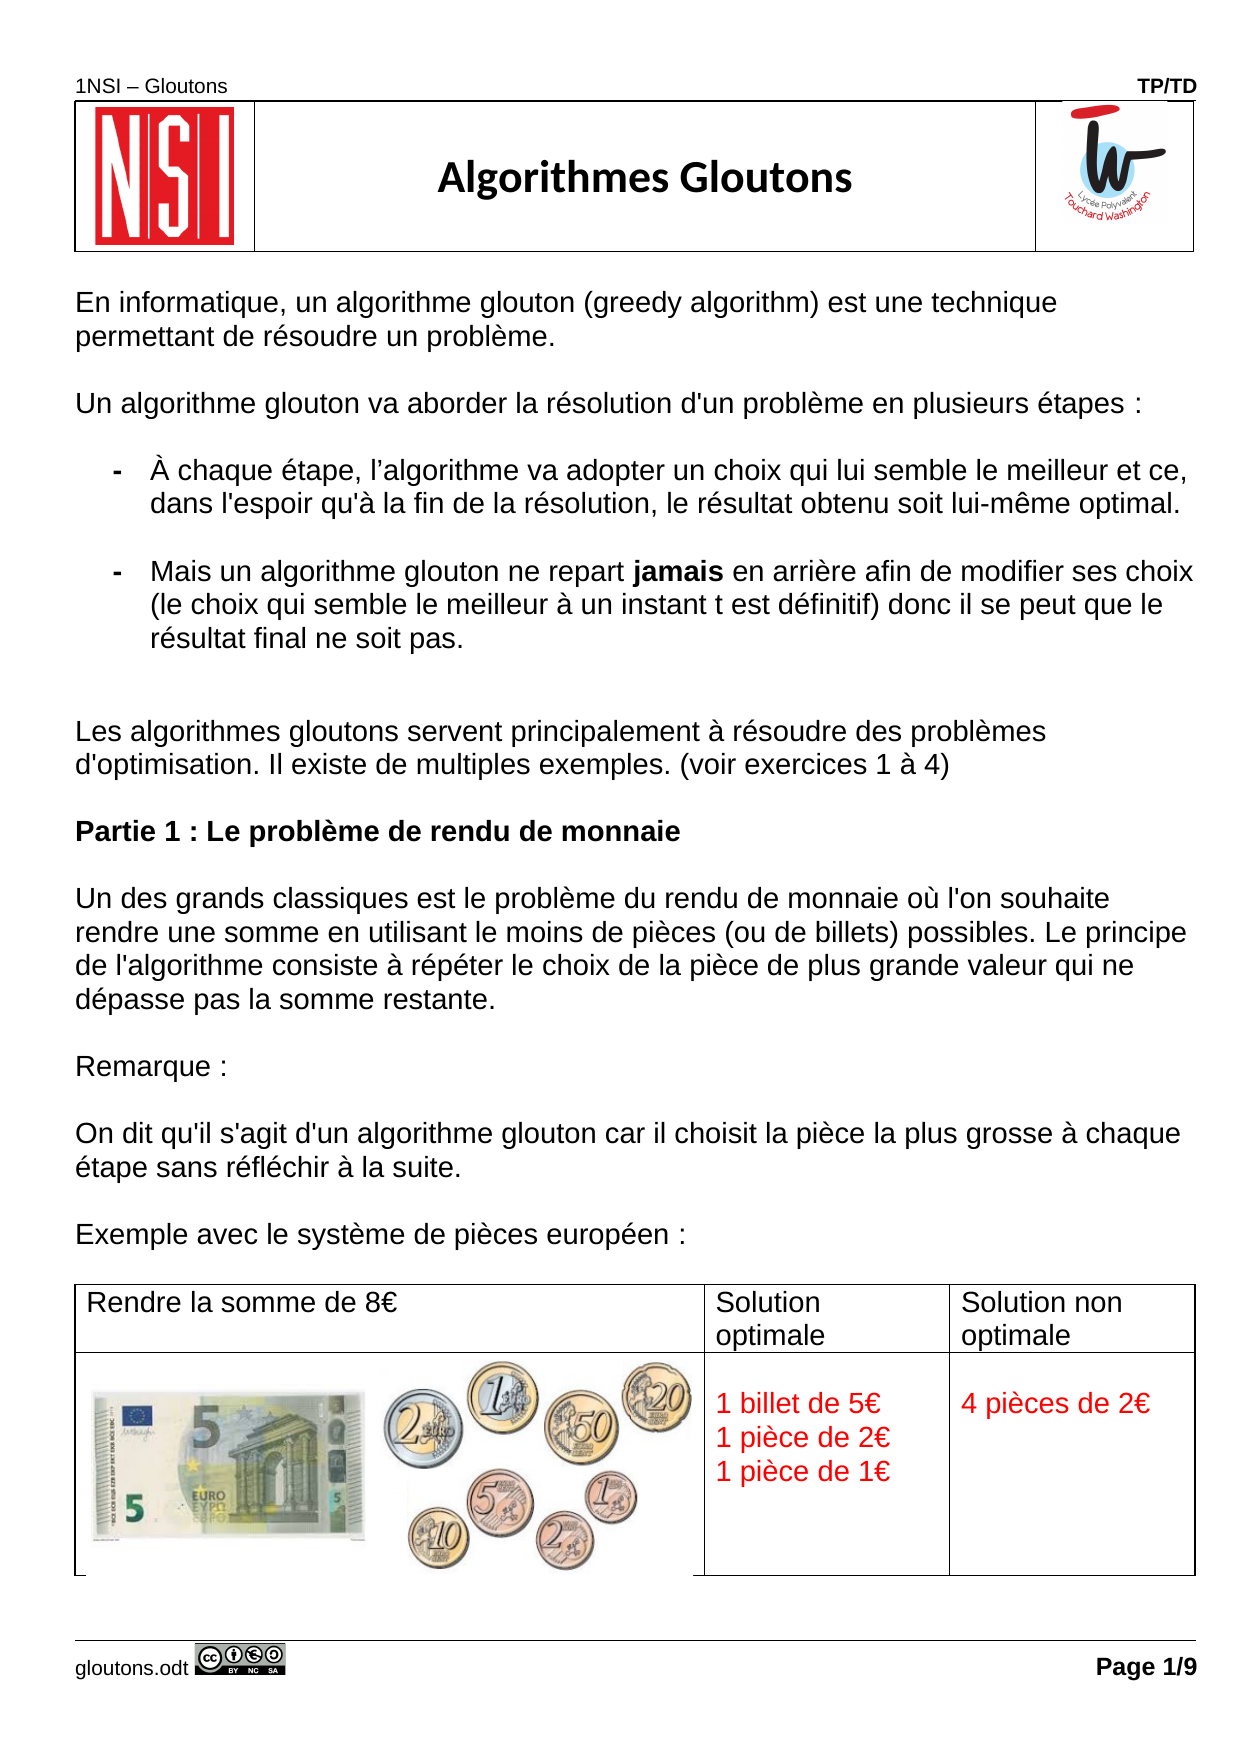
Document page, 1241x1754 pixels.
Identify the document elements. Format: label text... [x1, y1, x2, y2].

table_header Rendre la somme de 8€ [76, 1285, 704, 1352]
text Partie 1 : Le problème de rendu de monnaie [75, 814, 1196, 848]
text Un des grands classiques est le problème du rendu de monnaie où l'on souhaite rendre une somme en utilisant le moins de pièces (ou de billets) possibles. Le principe de l'algorithme consiste à répéter le choix de la pièce de plus grande valeur qui ne dépasse pas la somme restante. [75, 881, 1196, 1016]
table_header [1036, 102, 1193, 251]
text Les algorithmes gloutons servent principalement à résoudre des problèmes d'optimisation. Il existe de multiples exemples. (voir exercices 1 à 4) [75, 714, 1196, 781]
table_cell 4 pièces de 2€ [950, 1353, 1194, 1575]
picture [194, 1643, 286, 1675]
text Exemple avec le système de pièces européen : [75, 1217, 1196, 1250]
table_cell 1 billet de 5€ 1 pièce de 2€ 1 pièce de 1€ [705, 1353, 949, 1575]
text Remarque : [75, 1049, 1196, 1083]
list Mais un algorithme glouton ne repart jamais en arrière afin de modifier ses choix (le choix qui semble le meilleur à un instant t est définitif) donc il se peut que le résultat final ne soit pas. [112, 554, 1196, 654]
table_cell [694, 1353, 704, 1575]
text On dit qu'il s'agit d'un algorithme glouton car il choisit la pièce la plus grosse à chaque étape sans réfléchir à la suite. [75, 1116, 1196, 1183]
table_header Solution non optimale [950, 1285, 1194, 1352]
list À chaque étape, l’algorithme va adopter un choix qui lui semble le meilleur et ce, dans l'espoir qu'à la fin de la résolution, le résultat obtenu soit lui-même optimal. [112, 453, 1196, 520]
table_header Solution optimale [705, 1285, 949, 1352]
picture [1062, 101, 1168, 223]
table_header [76, 102, 254, 251]
text En informatique, un algorithme glouton (greedy algorithm) est une technique permettant de résoudre un problème. [75, 285, 1196, 352]
text Un algorithme glouton va aborder la résolution d'un problème en plusieurs étapes : [75, 386, 1196, 419]
table_cell [76, 1353, 86, 1575]
table_header Algorithmes Gloutons [255, 102, 1035, 251]
